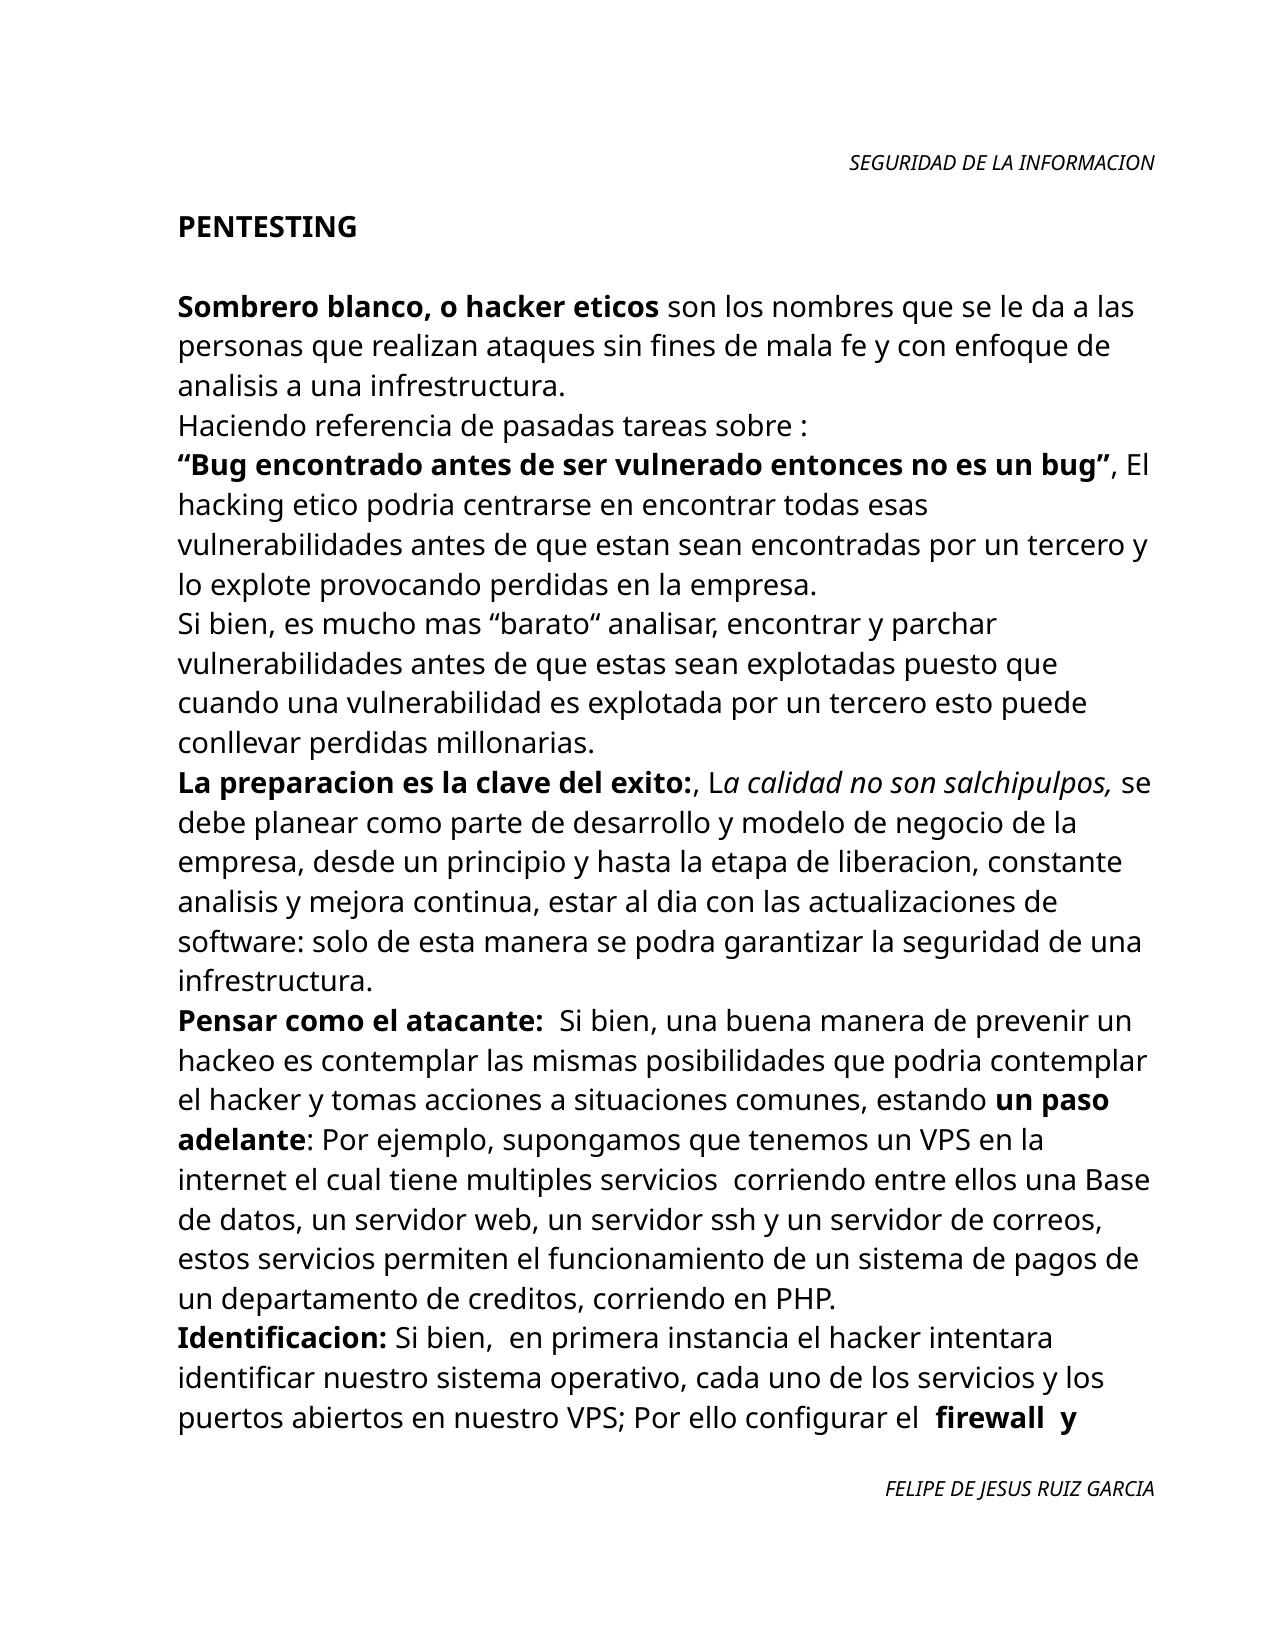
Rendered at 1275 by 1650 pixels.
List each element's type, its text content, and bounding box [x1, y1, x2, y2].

text Pensar como el atacante: Si bien, una buena manera de prevenir un hackeo es contemplar las mismas posibilidades que podria contemplar el hacker y tomas acciones a situaciones comunes, estando un paso adelante: Por ejemplo, supongamos que tenemos un VPS en la internet el cual tiene multiples servicios corriendo entre ellos una Base de datos, un servidor web, un servidor ssh y un servidor de correos, estos servicios permiten el funcionamiento de un sistema de pagos de un departamento de creditos, corriendo en PHP. [177, 1000, 1157, 1318]
text Sombrero blanco, o hacker eticos son los nombres que se le da a las personas que realizan ataques sin fines de mala fe y con enfoque de analisis a una infrestructura. Haciendo referencia de pasadas tareas sobre : “Bug encontrado antes de ser vulnerado entonces no es un bug”, El hacking etico podria centrarse en encontrar todas esas vulnerabilidades antes de que estan sean encontradas por un tercero y lo explote provocando perdidas en la empresa. Si bien, es mucho mas “barato“ analisar, encontrar y parchar vulnerabilidades antes de que estas sean explotadas puesto que cuando una vulnerabilidad es explotada por un tercero esto puede conllevar perdidas millonarias. La preparacion es la clave del exito:, La calidad no son salchipulpos, se debe planear como parte de desarrollo y modelo de negocio de la empresa, desde un principio y hasta la etapa de liberacion, constante analisis y mejora continua, estar al dia con las actualizaciones de software: solo de esta manera se podra garantizar la seguridad de una infrestructura. [177, 286, 1157, 1000]
text Identificacion: Si bien, en primera instancia el hacker intentara identificar nuestro sistema operativo, cada uno de los servicios y los puertos abiertos en nuestro VPS; Por ello configurar el firewall y [177, 1318, 1157, 1437]
text PENTESTING [177, 207, 1157, 246]
